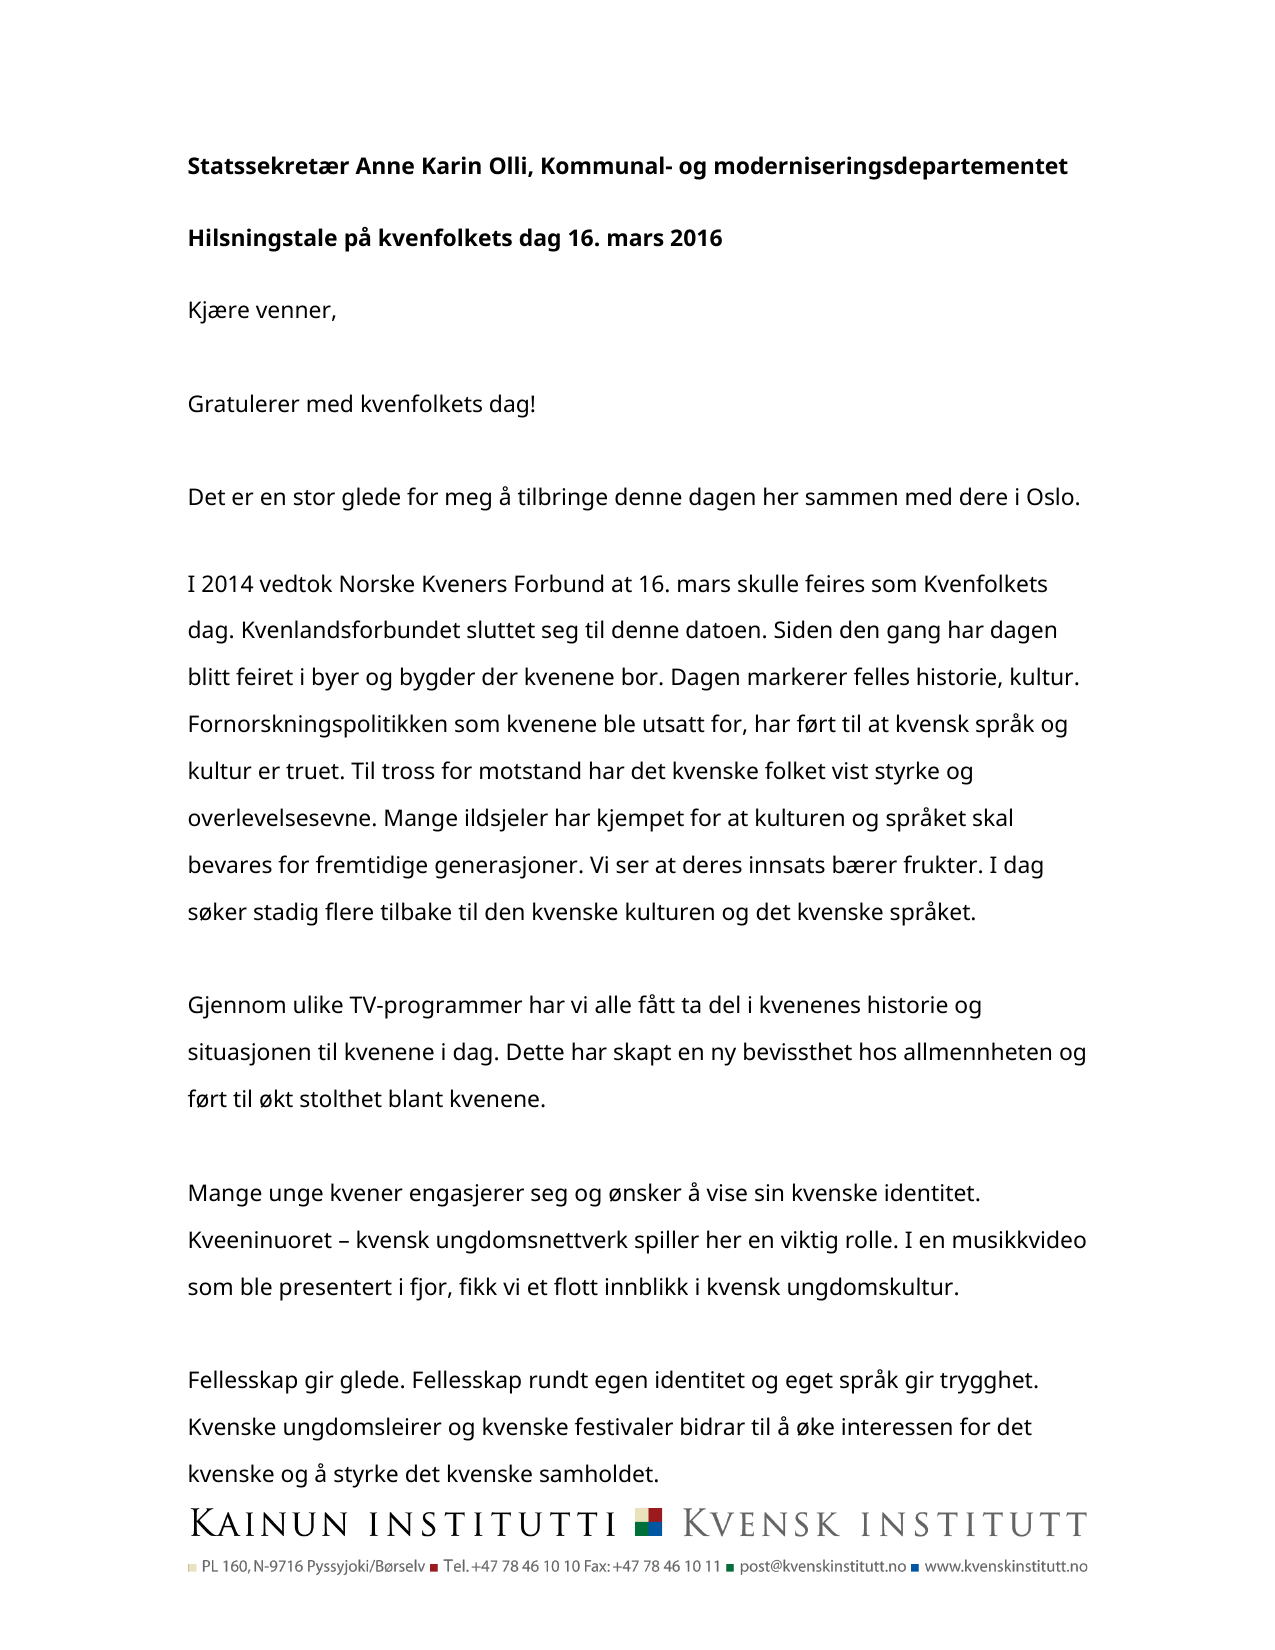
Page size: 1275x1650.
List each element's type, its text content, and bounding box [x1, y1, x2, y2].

text Det er en stor glede for meg å tilbringe denne dagen her sammen med dere i Oslo. [187, 481, 1087, 512]
text Fellesskap gir glede. Fellesskap rundt egen identitet og eget språk gir trygghet. Kvenske ungdomsleirer og kvenske festivaler bidrar til å øke interessen for det kvenske og å styrke det kvenske samholdet. [187, 1364, 1087, 1489]
text Kjære venner, [187, 294, 1087, 325]
text Gjennom ulike TV-programmer har vi alle fått ta del i kvenenes historie og situasjonen til kvenene i dag. Dette har skapt en ny bevissthet hos allmennheten og ført til økt stolthet blant kvenene. [187, 989, 1087, 1114]
text I 2014 vedtok Norske Kveners Forbund at 16. mars skulle feires som Kvenfolkets dag. Kvenlandsforbundet sluttet seg til denne datoen. Siden den gang har dagen blitt feiret i byer og bygder der kvenene bor. Dagen markerer felles historie, kultur. Fornorskningspolitikken som kvenene ble utsatt for, har ført til at kvensk språk og kultur er truet. Til tross for motstand har det kvenske folket vist styrke og overlevelsesevne. Mange ildsjeler har kjempet for at kulturen og språket skal bevares for fremtidige generasjoner. Vi ser at deres innsats bærer frukter. I dag søker stadig flere tilbake til den kvenske kulturen og det kvenske språket. [187, 568, 1087, 927]
text Hilsningstale på kvenfolkets dag 16. mars 2016 [187, 222, 1087, 253]
text Gratulerer med kvenfolkets dag! [187, 387, 1087, 419]
text Mange unge kvener engasjerer seg og ønsker å vise sin kvenske identitet. Kveeninuoret – kvensk ungdomsnettverk spiller her en viktig rolle. I en musikkvideo som ble presentert i fjor, fikk vi et flott innblikk i kvensk ungdomskultur. [187, 1177, 1087, 1302]
text Statssekretær Anne Karin Olli, Kommunal- og moderniseringsdepartementet [187, 150, 1087, 181]
picture [187, 1508, 1088, 1577]
